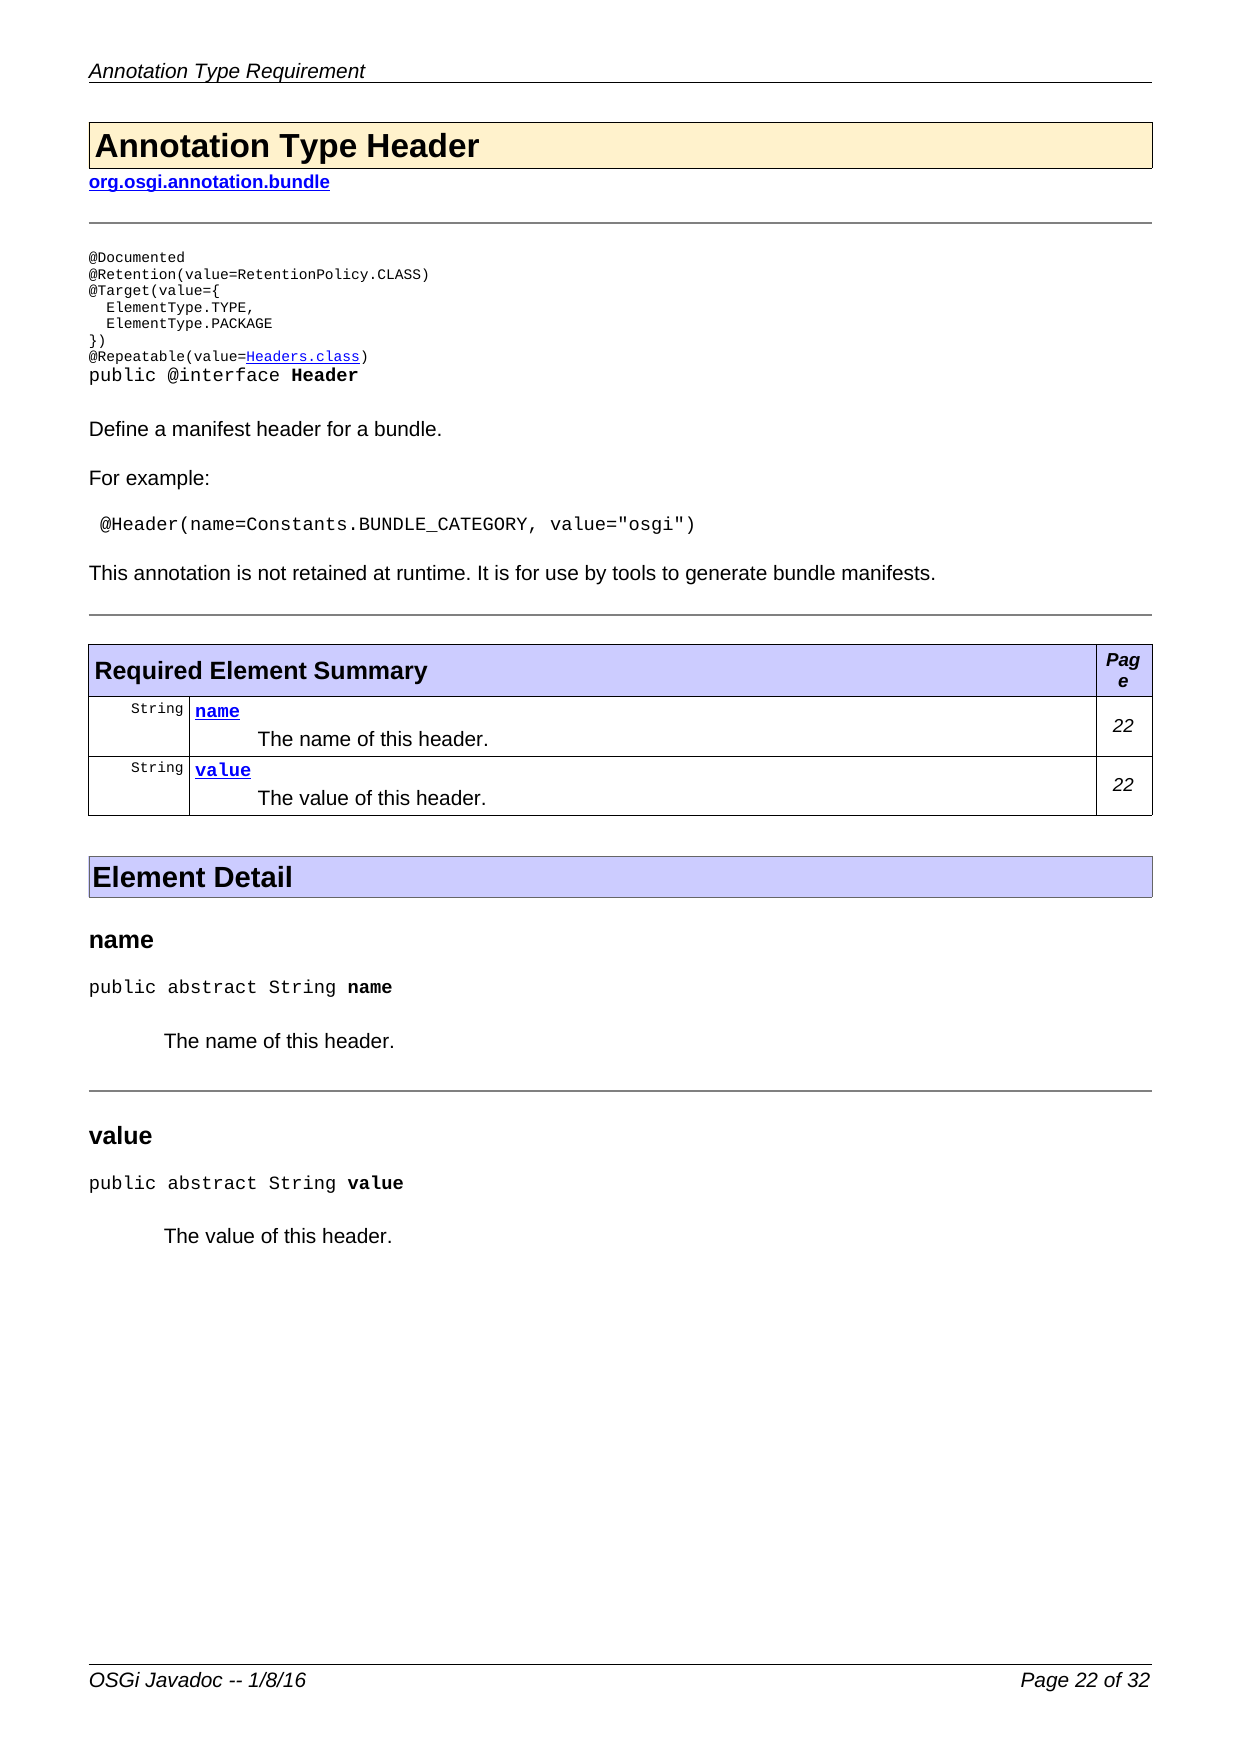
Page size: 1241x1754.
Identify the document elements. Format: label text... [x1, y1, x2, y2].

text For example: [88, 466, 1152, 489]
table_cell value The value of this header. [190, 757, 1096, 814]
table_cell name The name of this header. [190, 697, 1096, 756]
subtitle name [88, 925, 1152, 954]
table_cell 21 [1097, 757, 1152, 814]
text public abstract String name [88, 978, 1152, 999]
text The name of this header. [163, 1028, 1152, 1052]
text Define a manifest header for a bundle. [88, 417, 1152, 441]
text org.osgi.annotation.bundle [88, 171, 1152, 193]
text The value of this header. [163, 1224, 1152, 1248]
table_header Page [1097, 645, 1152, 696]
subtitle Element Detail [90, 857, 1152, 897]
text @Header(name=Constants.BUNDLE_CATEGORY, value="osgi") [88, 514, 1152, 536]
table_cell String [89, 697, 189, 756]
table_cell 21 [1097, 697, 1152, 756]
text This annotation is not retained at runtime. It is for use by tools to generate bundle manifests. [88, 561, 1152, 585]
table_cell String [89, 757, 189, 814]
text @Documented @Retention(value=RetentionPolicy.CLASS) @Target(value={ ElementType.TYPE, ElementType.PACKAGE }) @Repeatable(value=Headers.class) public @interface Header [88, 250, 1152, 387]
table_header Required Element Summary [89, 645, 1096, 696]
subtitle value [88, 1121, 1152, 1149]
text public abstract String value [88, 1173, 1152, 1195]
subtitle Annotation Type Header [90, 123, 1152, 168]
